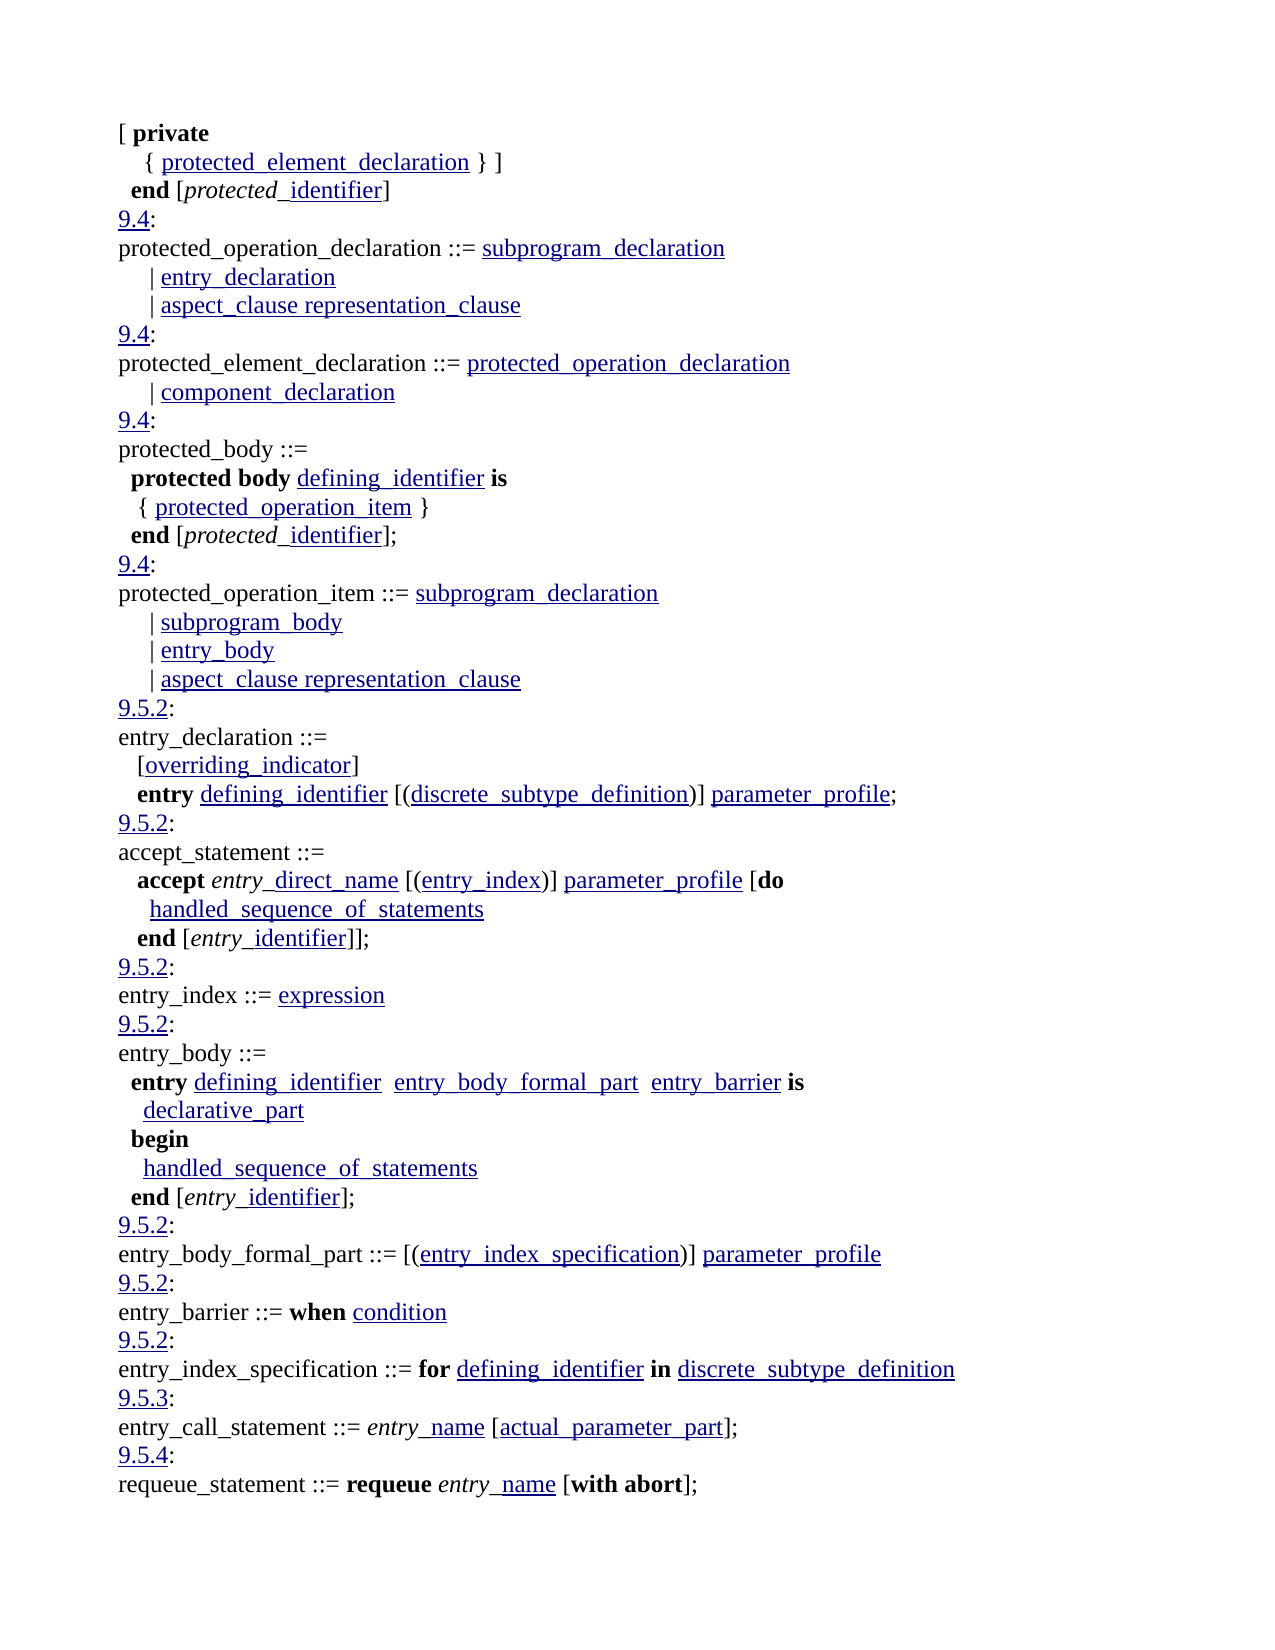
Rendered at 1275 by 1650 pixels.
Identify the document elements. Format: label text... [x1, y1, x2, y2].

text 9.4: protected_operation_item ::= subprogram_declaration | subprogram_body | entry_body | aspect_clause representation_clause [118, 549, 1157, 693]
text 9.5.3: entry_call_statement ::= entry_name [actual_parameter_part]; [118, 1383, 1157, 1441]
text 9.5.2: entry_barrier ::= when condition [118, 1268, 1157, 1326]
text 9.4: protected_body ::= protected body defining_identifier is { protected_operation_item } end [protected_identifier]; [118, 406, 1157, 549]
text 9.5.2: entry_index_specification ::= for defining_identifier in discrete_subtype_definition [118, 1326, 1157, 1383]
text 9.4: protected_operation_declaration ::= subprogram_declaration | entry_declaration | aspect_clause representation_clause [118, 204, 1157, 319]
text 9.5.4: requeue_statement ::= requeue entry_name [with abort]; [118, 1441, 1157, 1498]
text 9.5.2: entry_declaration ::= [overriding_indicator] entry defining_identifier [(discrete_subtype_definition)] parameter_profile; [118, 693, 1157, 808]
text [ private { protected_element_declaration } ] end [protected_identifier] [118, 118, 1157, 204]
text 9.5.2: entry_body ::= entry defining_identifier entry_body_formal_part entry_barrier is declarative_part begin handled_sequence_of_statements end [entry_identifier]; [118, 1009, 1157, 1211]
text 9.5.2: entry_body_formal_part ::= [(entry_index_specification)] parameter_profile [118, 1211, 1157, 1268]
text 9.5.2: entry_index ::= expression [118, 952, 1157, 1009]
text 9.5.2: accept_statement ::= accept entry_direct_name [(entry_index)] parameter_profile [do handled_sequence_of_statements end [entry_identifier]]; [118, 808, 1157, 952]
text 9.4: protected_element_declaration ::= protected_operation_declaration | component_declaration [118, 319, 1157, 406]
